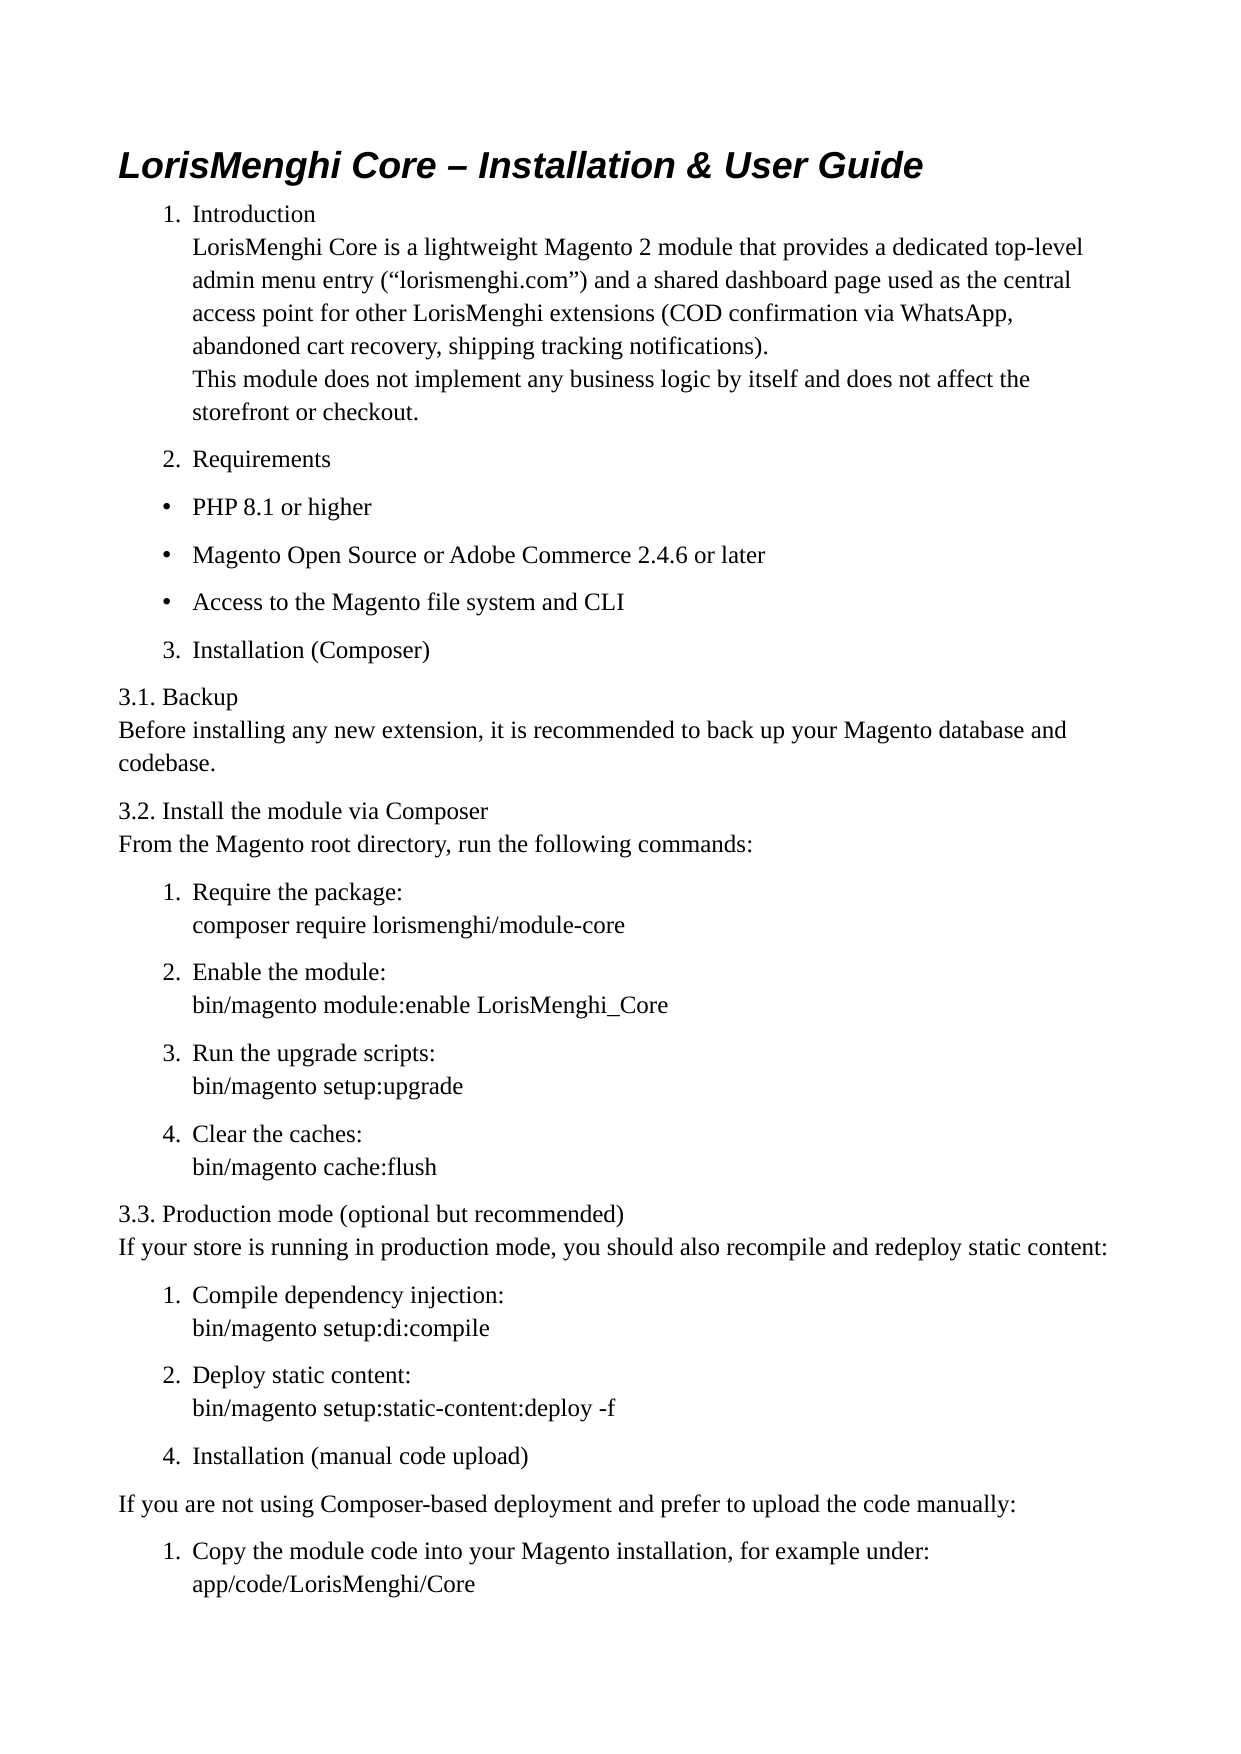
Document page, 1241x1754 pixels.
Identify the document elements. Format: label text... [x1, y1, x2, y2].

list Require the package: composer require lorismenghi/module-core [162, 877, 1122, 938]
subtitle LorisMenghi Core – Installation & User Guide [118, 143, 1122, 186]
list Deploy static content: bin/magento setup:static-content:deploy -f [162, 1361, 1122, 1422]
list Compile dependency injection: bin/magento setup:di:compile [162, 1280, 1122, 1342]
text 3.2. Install the module via Composer From the Magento root directory, run the following commands: [118, 796, 1122, 858]
list Clear the caches: bin/magento cache:flush [162, 1119, 1122, 1180]
list Run the upgrade scripts: bin/magento setup:upgrade [162, 1038, 1122, 1100]
text If you are not using Composer-based deployment and prefer to upload the code manually: [118, 1489, 1122, 1517]
list Requirements [162, 444, 1122, 473]
list Magento Open Source or Adobe Commerce 2.4.6 or later [162, 540, 1122, 568]
list PHP 8.1 or higher [162, 492, 1122, 521]
list Access to the Magento file system and CLI [162, 587, 1122, 616]
text 3.3. Production mode (optional but recommended) If your store is running in production mode, you should also recompile and redeploy static content: [118, 1199, 1122, 1261]
list Copy the module code into your Magento installation, for example under: app/code/LorisMenghi/Core [162, 1536, 1122, 1598]
text 3.1. Backup Before installing any new extension, it is recommended to back up your Magento database and codebase. [118, 682, 1122, 777]
list Installation (manual code upload) [162, 1441, 1122, 1470]
list Introduction LorisMenghi Core is a lightweight Magento 2 module that provides a dedicated top-level admin menu entry (“lorismenghi.com”) and a shared dashboard page used as the central access point for other LorisMenghi extensions (COD confirmation via WhatsApp, abandoned cart recovery, shipping tracking notifications). This module does not implement any business logic by itself and does not affect the storefront or checkout. [162, 199, 1122, 426]
list Installation (Composer) [162, 635, 1122, 664]
list Enable the module: bin/magento module:enable LorisMenghi_Core [162, 957, 1122, 1019]
